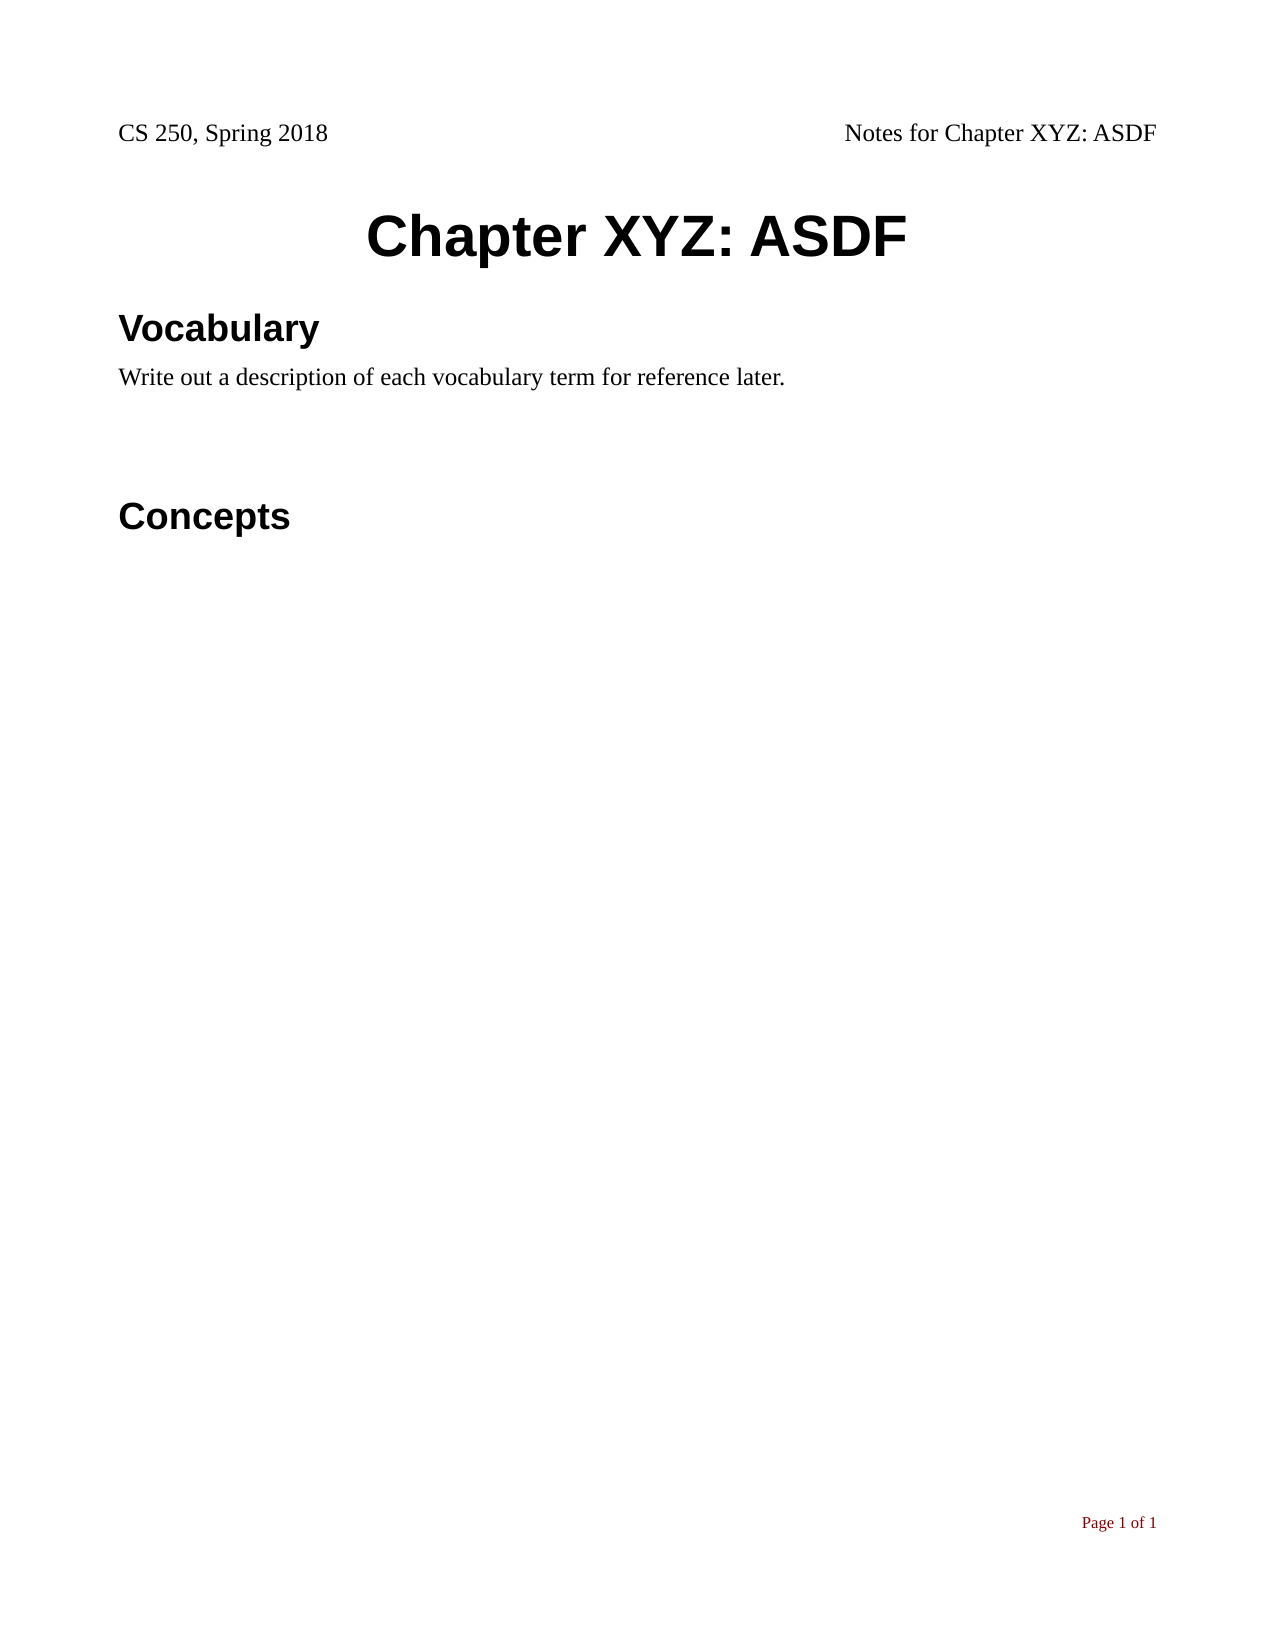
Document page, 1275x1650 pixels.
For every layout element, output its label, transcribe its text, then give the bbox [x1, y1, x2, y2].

text Write out a description of each vocabulary term for reference later. [118, 362, 1157, 391]
subtitle Concepts [118, 494, 1157, 537]
subtitle Vocabulary [118, 306, 1157, 349]
title Chapter XYZ: ASDF [118, 201, 1157, 268]
